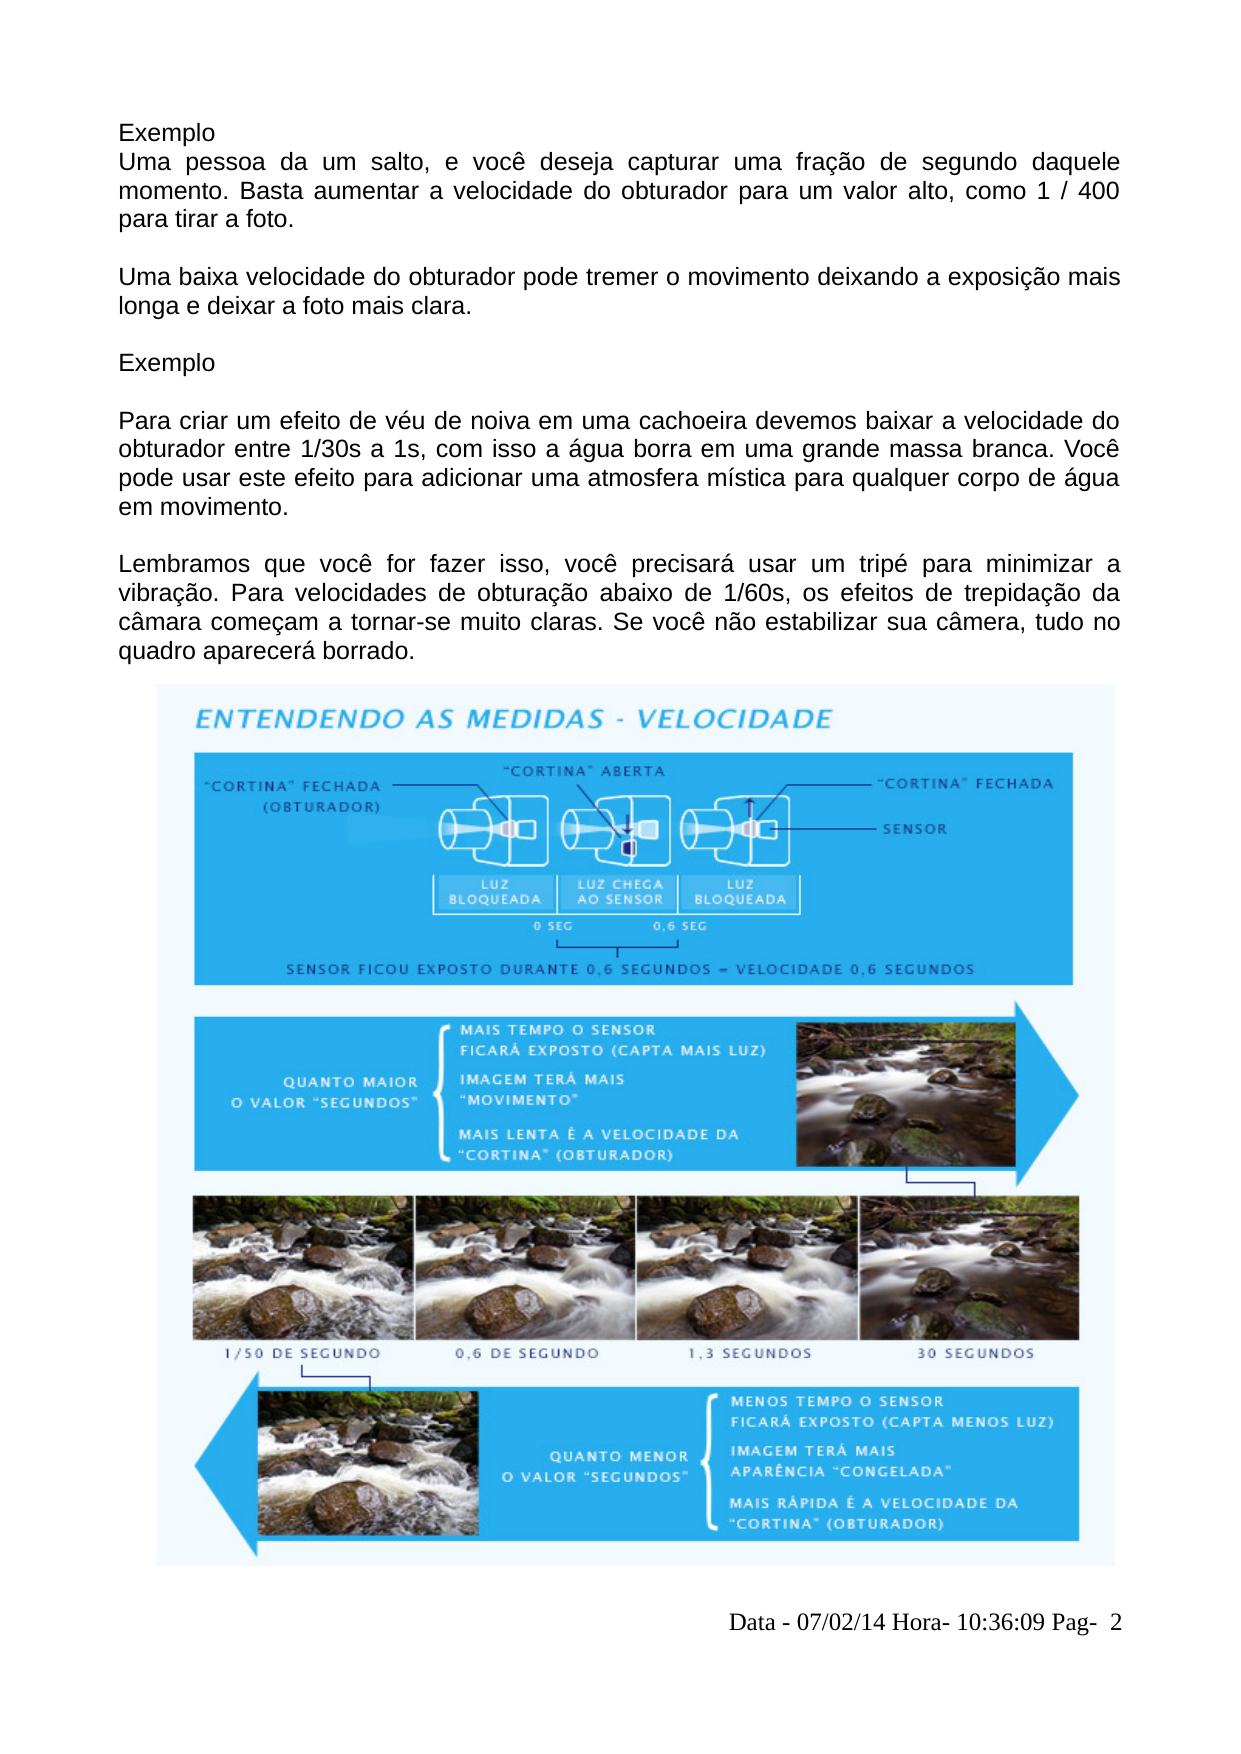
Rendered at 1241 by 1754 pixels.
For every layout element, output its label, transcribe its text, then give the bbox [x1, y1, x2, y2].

text Uma baixa velocidade do obturador pode tremer o movimento deixando a exposição mais longa e deixar a foto mais clara. [118, 262, 1122, 319]
picture [156, 684, 1115, 1566]
text Exemplo [118, 118, 1122, 147]
text Exemplo [118, 348, 1122, 377]
text Para criar um efeito de véu de noiva em uma cachoeira devemos baixar a velocidade do obturador entre 1/30s a 1s, com isso a água borra em uma grande massa branca. Você pode usar este efeito para adicionar uma atmosfera mística para qualquer corpo de água em movimento. [118, 406, 1122, 521]
text Lembramos que você for fazer isso, você precisará usar um tripé para minimizar a vibração. Para velocidades de obturação abaixo de 1/60s, os efeitos de trepidação da câmara começam a tornar-se muito claras. Se você não estabilizar sua câmera, tudo no quadro aparecerá borrado. [118, 549, 1122, 664]
text Uma pessoa da um salto, e você deseja capturar uma fração de segundo daquele momento. Basta aumentar a velocidade do obturador para um valor alto, como 1 / 400 para tirar a foto. [118, 147, 1122, 233]
